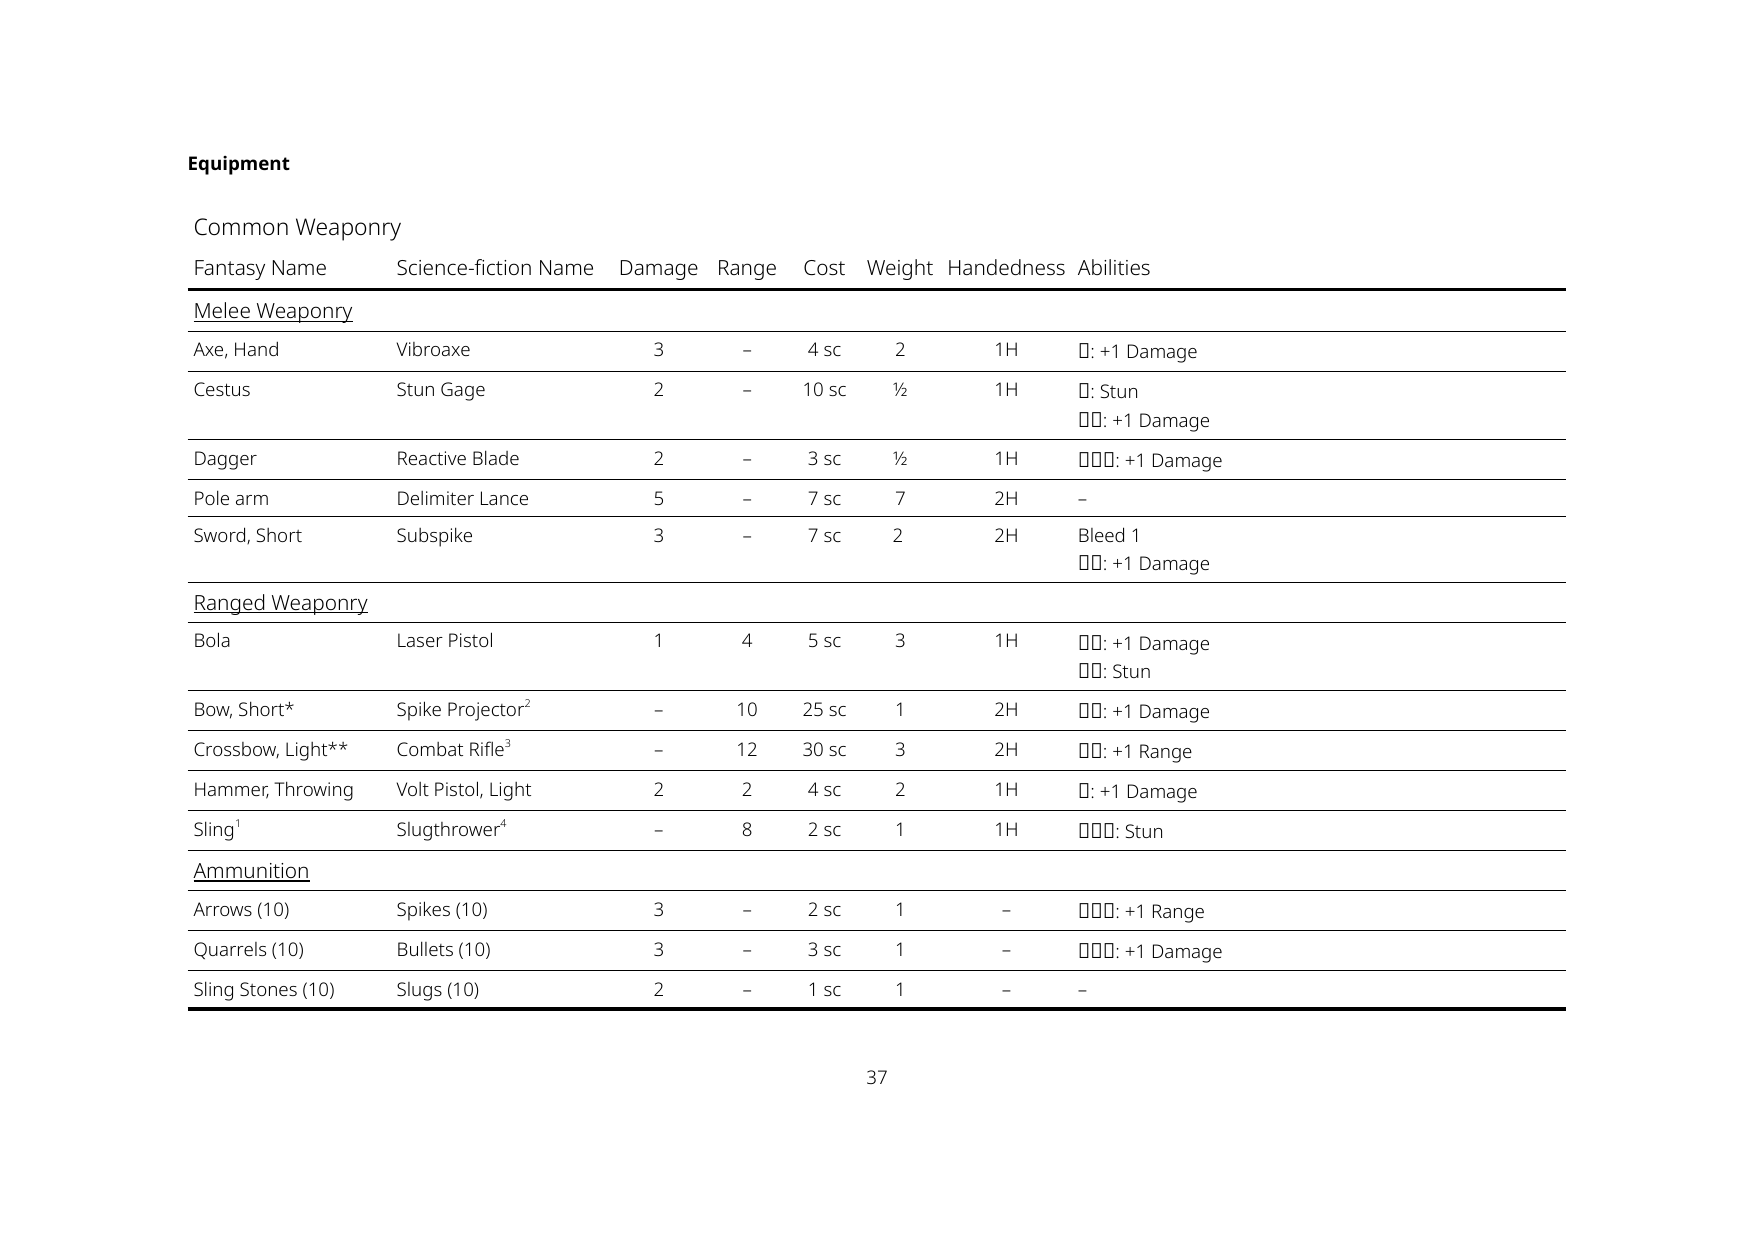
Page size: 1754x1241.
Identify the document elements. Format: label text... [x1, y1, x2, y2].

table_cell : Stun : +1 Damage [1072, 372, 1566, 439]
table_cell 1H [941, 623, 1072, 690]
table_cell 3 [859, 623, 941, 690]
table_cell 3 [613, 931, 705, 970]
table_cell Abilities [1072, 248, 1566, 288]
table_cell Sword, Short [188, 517, 391, 582]
table_cell Range [705, 248, 789, 288]
table_cell 2 sc [789, 891, 859, 930]
table_cell Reactive Blade [391, 440, 612, 479]
table_cell 30 sc [789, 731, 859, 770]
table_cell – [1072, 480, 1566, 516]
table_cell 2 [613, 440, 705, 479]
table_cell 3 [613, 517, 705, 582]
table_cell : +1 Damage : Stun [1072, 623, 1566, 690]
table_cell 2 [859, 332, 941, 371]
table_cell Weight [859, 248, 941, 288]
table_cell Vibroaxe [391, 332, 612, 371]
table_cell Ammunition [188, 851, 1566, 890]
table_cell 1H [941, 440, 1072, 479]
table_cell : +1 Range [1072, 891, 1566, 930]
table_cell Sling1 [188, 811, 391, 850]
table_cell 2 [859, 771, 941, 810]
table_cell 10 [705, 691, 789, 730]
table_cell 3 [613, 332, 705, 371]
table_cell 3 sc [789, 440, 859, 479]
table_cell 1H [941, 811, 1072, 850]
table_cell Axe, Hand [188, 332, 391, 371]
table_cell Handedness [941, 248, 1072, 288]
table_cell – [613, 731, 705, 770]
table_cell 4 sc [789, 332, 859, 371]
table_cell Melee Weaponry [188, 291, 1566, 331]
table_cell Hammer, Throwing [188, 771, 391, 810]
table_cell 3 sc [789, 931, 859, 970]
table_cell Volt Pistol, Light [391, 771, 612, 810]
table_cell 2H [941, 731, 1072, 770]
table_cell – [705, 931, 789, 970]
table_cell ½ [859, 372, 941, 439]
table_cell 2 [859, 517, 941, 582]
table_cell Slugthrower4 [391, 811, 612, 850]
table_cell Damage [613, 248, 705, 288]
table_cell 3 [859, 731, 941, 770]
table_cell 1H [941, 771, 1072, 810]
table_cell Fantasy Name [188, 248, 391, 288]
table_cell 1 sc [789, 971, 859, 1007]
table_cell Slugs (10) [391, 971, 612, 1007]
table_cell 2 [613, 771, 705, 810]
table_cell Dagger [188, 440, 391, 479]
table_cell – [705, 891, 789, 930]
table_cell 1 [859, 971, 941, 1007]
table_cell Bola [188, 623, 391, 690]
table_cell – [705, 332, 789, 371]
table_cell : Stun [1072, 811, 1566, 850]
table_cell Quarrels (10) [188, 931, 391, 970]
table_cell Cost [789, 248, 859, 288]
table_cell 2H [941, 480, 1072, 516]
table_cell Subspike [391, 517, 612, 582]
table_cell 5 sc [789, 623, 859, 690]
table_cell : +1 Damage [1072, 931, 1566, 970]
table_cell Arrows (10) [188, 891, 391, 930]
table_cell Stun Gage [391, 372, 612, 439]
table_cell Sling Stones (10) [188, 971, 391, 1007]
table_cell – [705, 480, 789, 516]
table_cell : +1 Damage [1072, 771, 1566, 810]
table_cell Ranged Weaponry [188, 583, 1566, 622]
table_cell 1 [859, 931, 941, 970]
table_cell 1 [859, 891, 941, 930]
table_cell Delimiter Lance [391, 480, 612, 516]
table_cell 5 [613, 480, 705, 516]
table_cell 1H [941, 372, 1072, 439]
table_cell 2 [613, 971, 705, 1007]
table_cell 7 sc [789, 517, 859, 582]
table_cell – [705, 517, 789, 582]
table_cell 4 [705, 623, 789, 690]
table_cell – [705, 372, 789, 439]
table_cell Laser Pistol [391, 623, 612, 690]
table_cell Science-fiction Name [391, 248, 612, 288]
table_cell Spike Projector2 [391, 691, 612, 730]
table_cell Crossbow, Light** [188, 731, 391, 770]
table_cell 8 [705, 811, 789, 850]
table_cell Bow, Short* [188, 691, 391, 730]
table_cell – [941, 891, 1072, 930]
table_cell 1 [859, 811, 941, 850]
table_cell : +1 Damage [1072, 440, 1566, 479]
table_cell Pole arm [188, 480, 391, 516]
table_cell Cestus [188, 372, 391, 439]
table_cell – [613, 811, 705, 850]
table_cell 1 [859, 691, 941, 730]
table_cell – [1072, 971, 1566, 1007]
table_cell 1H [941, 332, 1072, 371]
table_cell 12 [705, 731, 789, 770]
table_cell 3 [613, 891, 705, 930]
table_cell Bleed 1 : +1 Damage [1072, 517, 1566, 582]
table_cell – [941, 971, 1072, 1007]
table_cell 10 sc [789, 372, 859, 439]
table_cell 1 [613, 623, 705, 690]
table_cell ½ [859, 440, 941, 479]
table_cell – [705, 971, 789, 1007]
table_cell Spikes (10) [391, 891, 612, 930]
table_cell 2 [613, 372, 705, 439]
table_cell 7 sc [789, 480, 859, 516]
table_cell 2H [941, 691, 1072, 730]
table_cell 2 [705, 771, 789, 810]
table_cell 4 sc [789, 771, 859, 810]
table_header Common Weaponry [188, 205, 1566, 248]
table_cell : +1 Damage [1072, 332, 1566, 371]
table_cell 25 sc [789, 691, 859, 730]
table_cell 2 sc [789, 811, 859, 850]
table_cell – [613, 691, 705, 730]
table_cell – [705, 440, 789, 479]
table_cell : +1 Damage [1072, 691, 1566, 730]
table_cell 2H [941, 517, 1072, 582]
table_cell : +1 Range [1072, 731, 1566, 770]
table_cell 7 [859, 480, 941, 516]
table_cell – [941, 931, 1072, 970]
table_cell Combat Rifle3 [391, 731, 612, 770]
table_cell Bullets (10) [391, 931, 612, 970]
